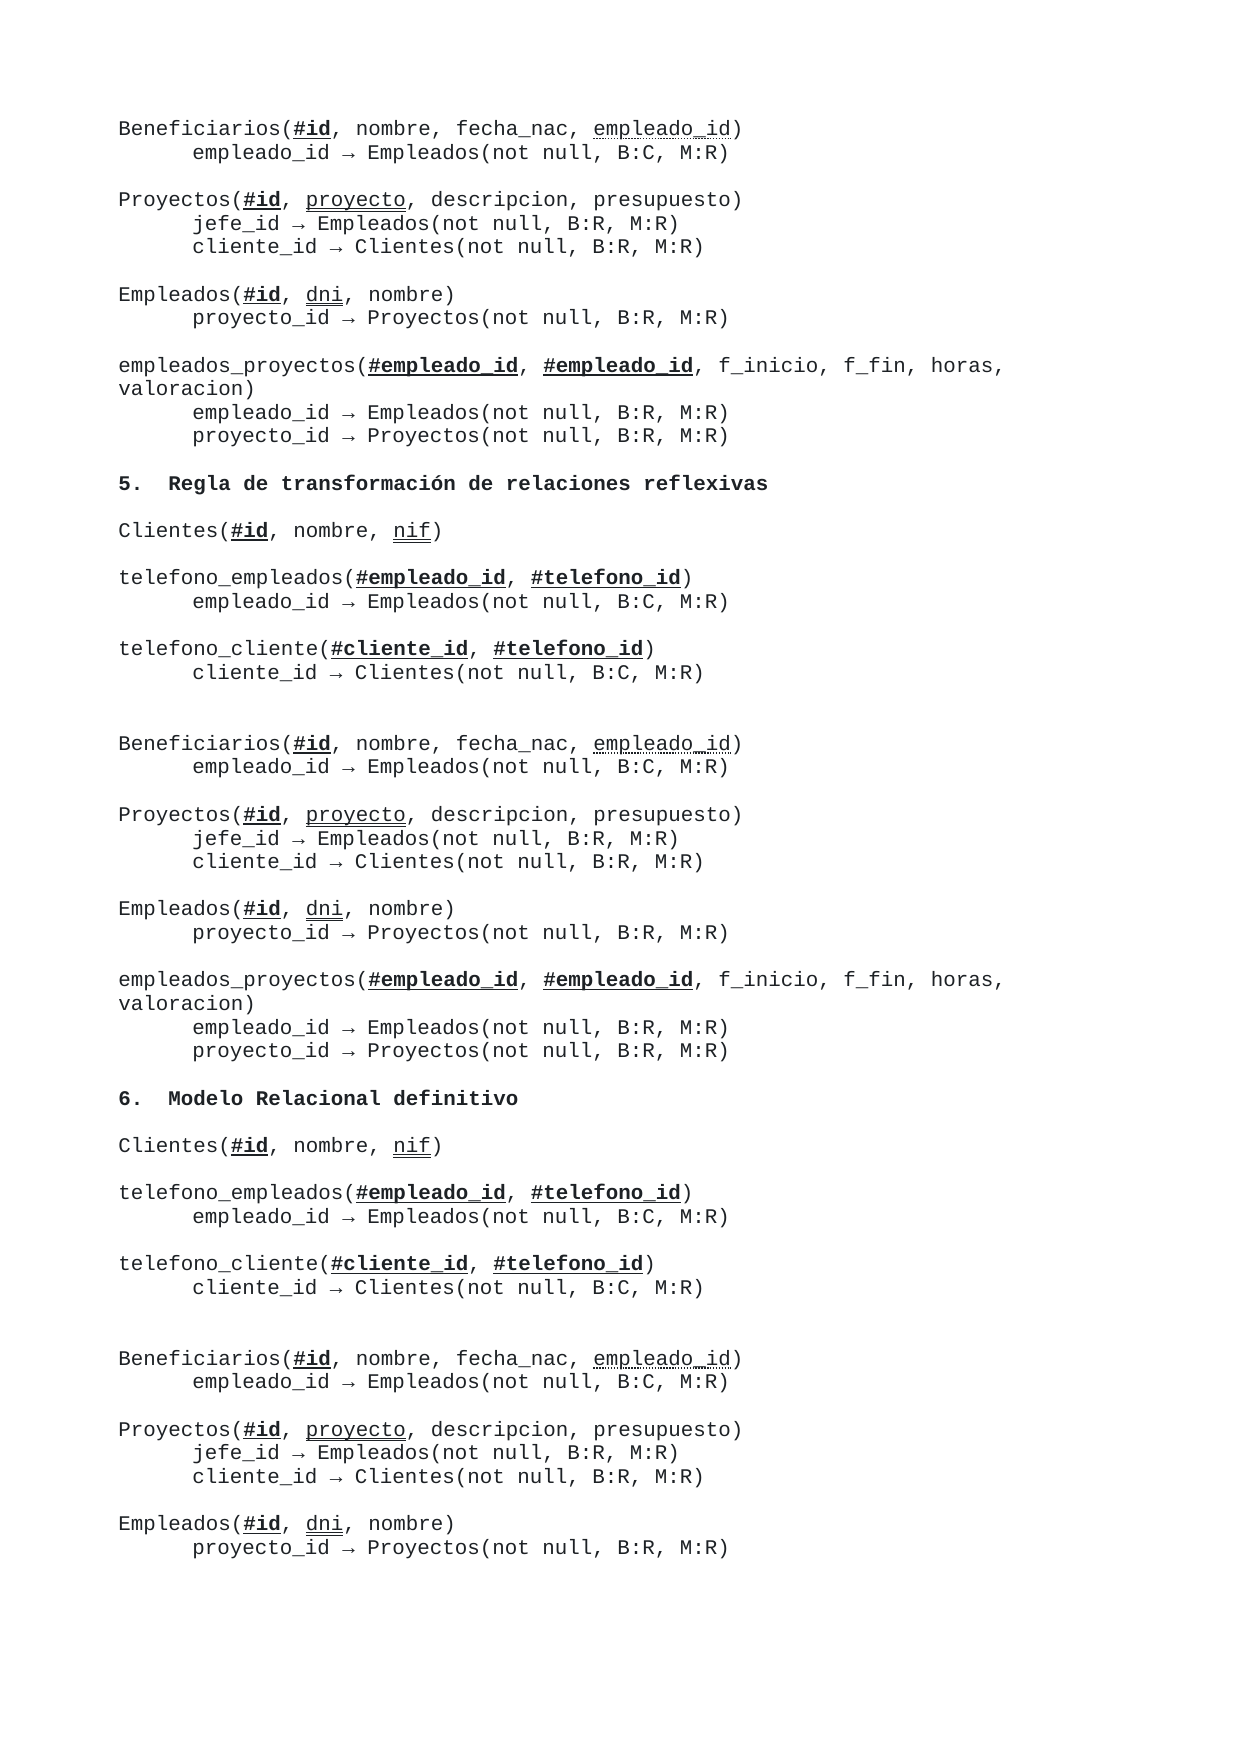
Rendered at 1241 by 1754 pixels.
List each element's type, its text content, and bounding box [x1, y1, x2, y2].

text cliente_id → Clientes(not null, B:R, M:R) [118, 851, 1122, 875]
text 5. Regla de transformación de relaciones reflexivas [118, 473, 1122, 496]
text Empleados(#id, dni, nombre) [118, 1513, 1122, 1537]
text cliente_id → Clientes(not null, B:C, M:R) [118, 1277, 1122, 1300]
text Empleados(#id, dni, nombre) [118, 898, 1122, 922]
text empleado_id → Empleados(not null, B:R, M:R) [118, 402, 1122, 426]
text telefono_cliente(#cliente_id, #telefono_id) [118, 1253, 1122, 1277]
text Beneficiarios(#id, nombre, fecha_nac, empleado_id) [118, 733, 1122, 757]
text proyecto_id → Proyectos(not null, B:R, M:R) [118, 426, 1122, 449]
text empleado_id → Empleados(not null, B:C, M:R) [118, 591, 1122, 615]
text jefe_id → Empleados(not null, B:R, M:R) [118, 213, 1122, 236]
text Clientes(#id, nombre, nif) [118, 520, 1122, 544]
text jefe_id → Empleados(not null, B:R, M:R) [118, 1442, 1122, 1466]
text jefe_id → Empleados(not null, B:R, M:R) [118, 827, 1122, 851]
text telefono_empleados(#empleado_id, #telefono_id) [118, 1182, 1122, 1206]
text proyecto_id → Proyectos(not null, B:R, M:R) [118, 307, 1122, 331]
text empleado_id → Empleados(not null, B:C, M:R) [118, 757, 1122, 780]
text Proyectos(#id, proyecto, descripcion, presupuesto) [118, 804, 1122, 827]
text cliente_id → Clientes(not null, B:C, M:R) [118, 662, 1122, 686]
text cliente_id → Clientes(not null, B:R, M:R) [118, 236, 1122, 260]
text proyecto_id → Proyectos(not null, B:R, M:R) [118, 1040, 1122, 1064]
text Beneficiarios(#id, nombre, fecha_nac, empleado_id) [118, 1348, 1122, 1371]
text empleado_id → Empleados(not null, B:C, M:R) [118, 1206, 1122, 1229]
text Empleados(#id, dni, nombre) [118, 284, 1122, 307]
text proyecto_id → Proyectos(not null, B:R, M:R) [118, 922, 1122, 946]
text 6. Modelo Relacional definitivo [118, 1088, 1122, 1111]
text Proyectos(#id, proyecto, descripcion, presupuesto) [118, 1419, 1122, 1442]
text cliente_id → Clientes(not null, B:R, M:R) [118, 1466, 1122, 1489]
text empleados_proyectos(#empleado_id, #empleado_id, f_inicio, f_fin, horas, valoracion) [118, 969, 1122, 1017]
text telefono_cliente(#cliente_id, #telefono_id) [118, 638, 1122, 662]
text empleado_id → Empleados(not null, B:C, M:R) [118, 1371, 1122, 1395]
text Beneficiarios(#id, nombre, fecha_nac, empleado_id) [118, 118, 1122, 142]
text empleados_proyectos(#empleado_id, #empleado_id, f_inicio, f_fin, horas, valoracion) [118, 354, 1122, 402]
text Clientes(#id, nombre, nif) [118, 1135, 1122, 1158]
text Proyectos(#id, proyecto, descripcion, presupuesto) [118, 189, 1122, 213]
text telefono_empleados(#empleado_id, #telefono_id) [118, 567, 1122, 591]
text empleado_id → Empleados(not null, B:C, M:R) [118, 142, 1122, 165]
text empleado_id → Empleados(not null, B:R, M:R) [118, 1017, 1122, 1040]
text proyecto_id → Proyectos(not null, B:R, M:R) [118, 1537, 1122, 1561]
